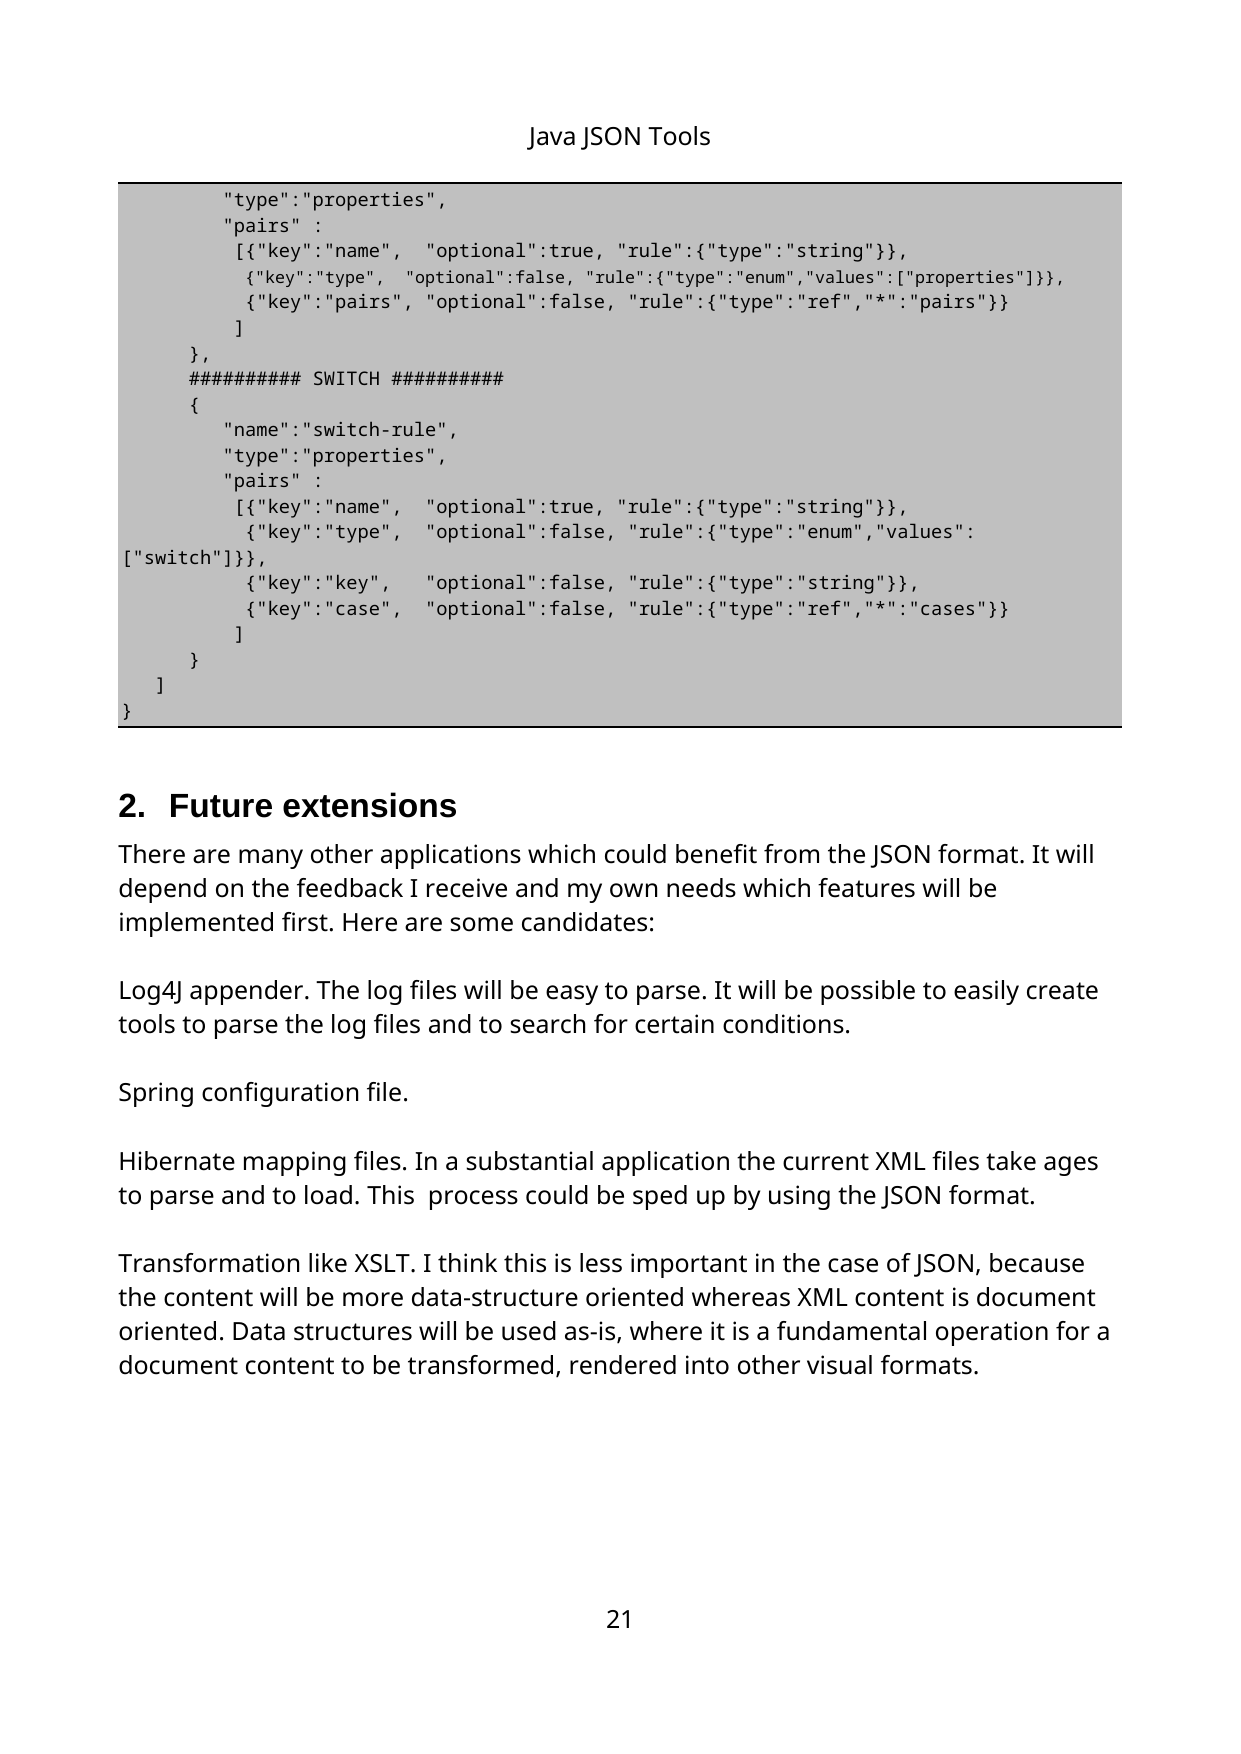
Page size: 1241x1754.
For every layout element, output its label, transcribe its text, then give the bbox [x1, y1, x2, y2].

text ] [118, 309, 1122, 335]
text Log4J appender. The log files will be easy to parse. It will be possible to easily create tools to parse the log files and to search for certain conditions. [118, 973, 1122, 1041]
text { [118, 386, 1122, 411]
text {"key":"case", "optional":false, "rule":{"type":"ref","*":"cases"}} [118, 590, 1122, 616]
text "name":"switch-rule", [118, 411, 1122, 437]
text {"key":"type", "optional":false, "rule":{"type":"enum","values":["properties"]}}, [118, 258, 1122, 284]
text "pairs" : [118, 207, 1122, 233]
text {"key":"pairs", "optional":false, "rule":{"type":"ref","*":"pairs"}} [118, 284, 1122, 309]
text {"key":"type", "optional":false, "rule":{"type":"enum","values":["switch"]}}, [118, 513, 1122, 564]
text Transformation like XSLT. I think this is less important in the case of JSON, because the content will be more data-structure oriented whereas XML content is document oriented. Data structures will be used as-is, where it is a fundamental operation for a document content to be transformed, rendered into other visual formats. [118, 1245, 1122, 1382]
text ########## SWITCH ########## [118, 360, 1122, 386]
text ] [118, 667, 1122, 692]
text [{"key":"name", "optional":true, "rule":{"type":"string"}}, [118, 233, 1122, 258]
text [{"key":"name", "optional":true, "rule":{"type":"string"}}, [118, 488, 1122, 513]
text "type":"properties", [118, 184, 1122, 207]
text } [118, 692, 1122, 726]
text Hibernate mapping files. In a substantial application the current XML files take ages to parse and to load. This process could be sped up by using the JSON format. [118, 1143, 1122, 1211]
text "pairs" : [118, 462, 1122, 488]
text Spring configuration file. [118, 1075, 1122, 1109]
text ] [118, 616, 1122, 641]
text {"key":"key", "optional":false, "rule":{"type":"string"}}, [118, 564, 1122, 590]
subtitle Future extensions [118, 787, 1122, 824]
text }, [118, 335, 1122, 360]
text } [118, 641, 1122, 667]
text There are many other applications which could benefit from the JSON format. It will depend on the feedback I receive and my own needs which features will be implemented first. Here are some candidates: [118, 837, 1122, 939]
text "type":"properties", [118, 437, 1122, 462]
